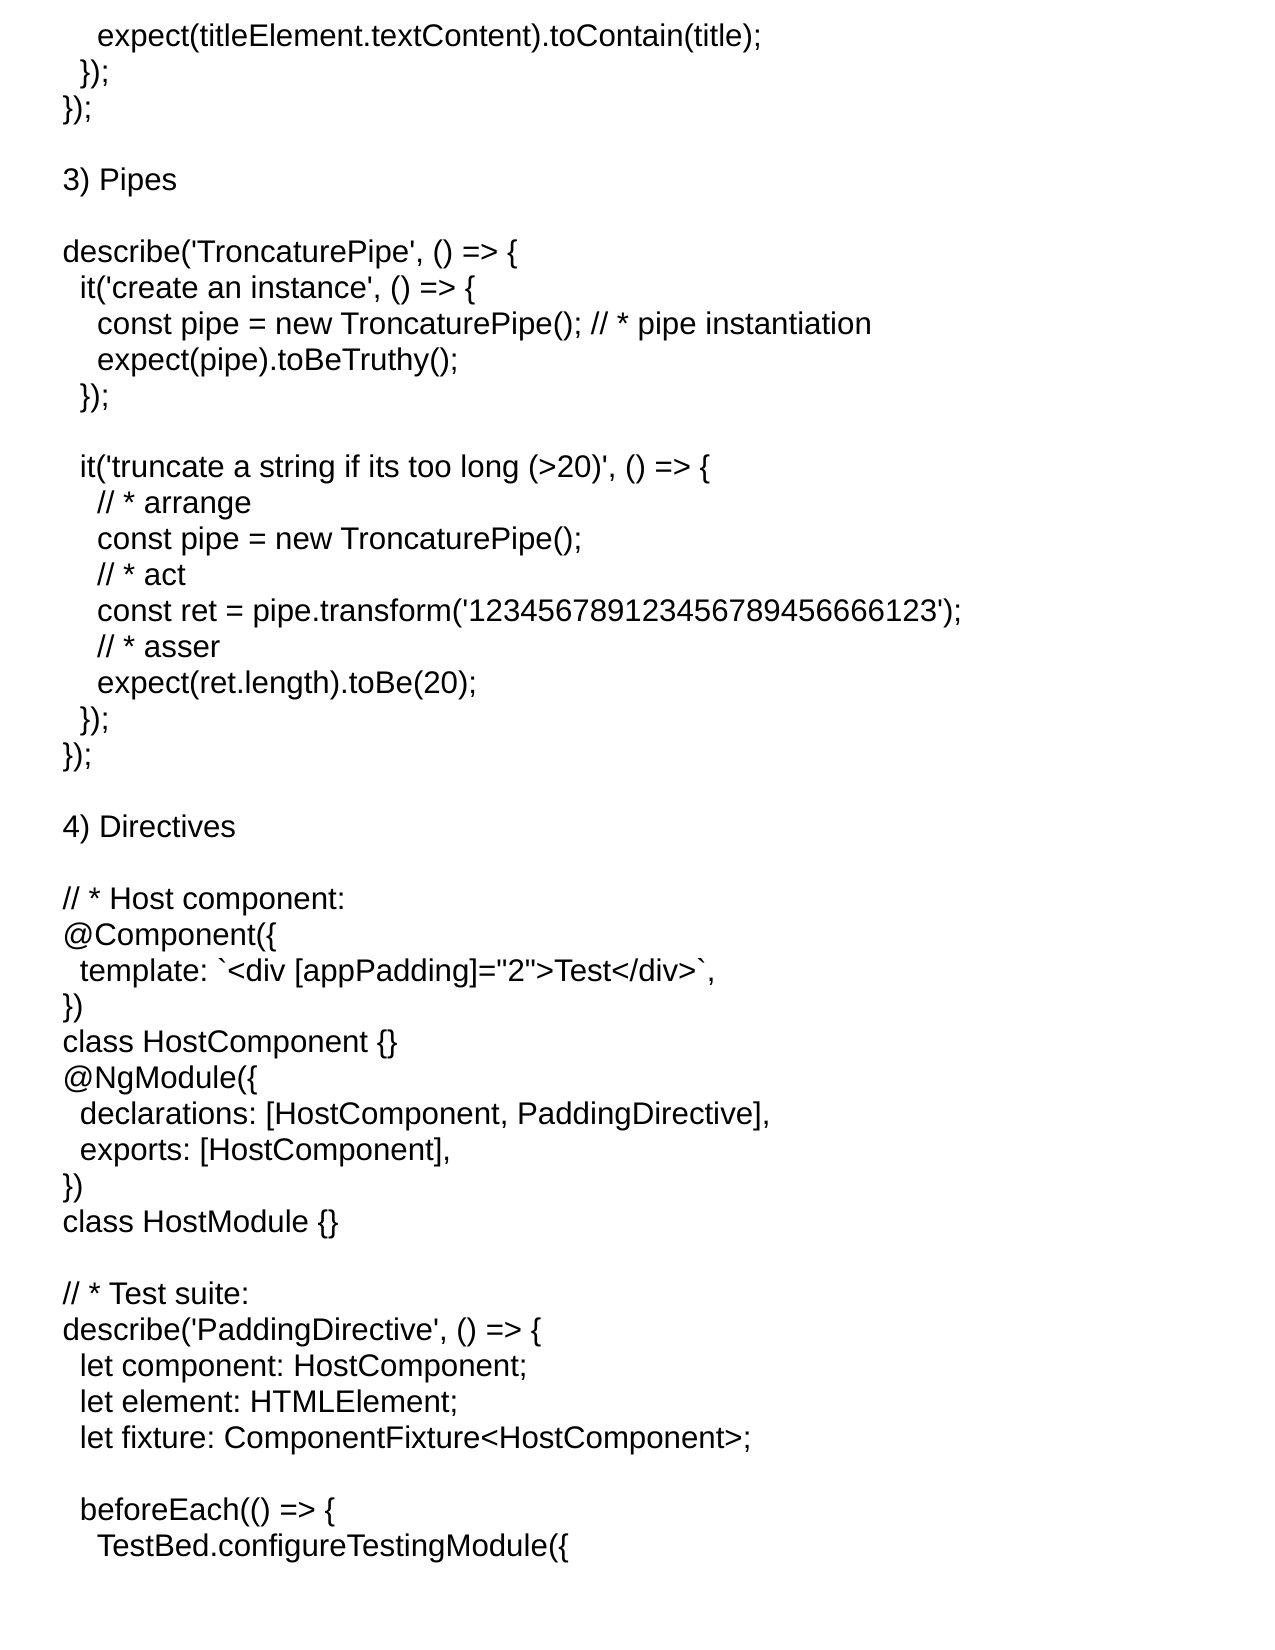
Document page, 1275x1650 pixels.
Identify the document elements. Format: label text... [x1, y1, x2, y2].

text it('truncate a string if its too long (>20)', () => { [62, 448, 1262, 484]
text }); [62, 53, 1262, 89]
text @NgModule({ [62, 1059, 1262, 1095]
text 4) Directives [62, 808, 1262, 844]
text let component: HostComponent; [62, 1347, 1262, 1383]
text // * Host component: [62, 880, 1262, 916]
text let element: HTMLElement; [62, 1383, 1262, 1419]
text 3) Pipes [62, 161, 1262, 197]
text describe('PaddingDirective', () => { [62, 1311, 1262, 1347]
text class HostComponent {} [62, 1023, 1262, 1059]
text }); [62, 700, 1262, 736]
text }) [62, 987, 1262, 1023]
text // * act [62, 556, 1262, 592]
text let fixture: ComponentFixture<HostComponent>; [62, 1419, 1262, 1455]
text TestBed.configureTestingModule({ [62, 1527, 1262, 1562]
text expect(ret.length).toBe(20); [62, 664, 1262, 700]
text // * arrange [62, 484, 1262, 520]
text const ret = pipe.transform('123456789123456789456666123'); [62, 592, 1262, 628]
text declarations: [HostComponent, PaddingDirective], [62, 1095, 1262, 1131]
text template: `<div [appPadding]="2">Test</div>`, [62, 952, 1262, 987]
text // * asser [62, 628, 1262, 664]
text expect(titleElement.textContent).toContain(title); [62, 17, 1262, 53]
text exports: [HostComponent], [62, 1131, 1262, 1167]
text class HostModule {} [62, 1203, 1262, 1239]
text expect(pipe).toBeTruthy(); [62, 341, 1262, 377]
text }); [62, 736, 1262, 772]
text }); [62, 89, 1262, 125]
text describe('TroncaturePipe', () => { [62, 233, 1262, 269]
text }) [62, 1167, 1262, 1203]
text const pipe = new TroncaturePipe(); // * pipe instantiation [62, 305, 1262, 341]
text // * Test suite: [62, 1275, 1262, 1311]
text const pipe = new TroncaturePipe(); [62, 520, 1262, 556]
text @Component({ [62, 916, 1262, 952]
text }); [62, 377, 1262, 412]
text it('create an instance', () => { [62, 269, 1262, 305]
text beforeEach(() => { [62, 1491, 1262, 1527]
